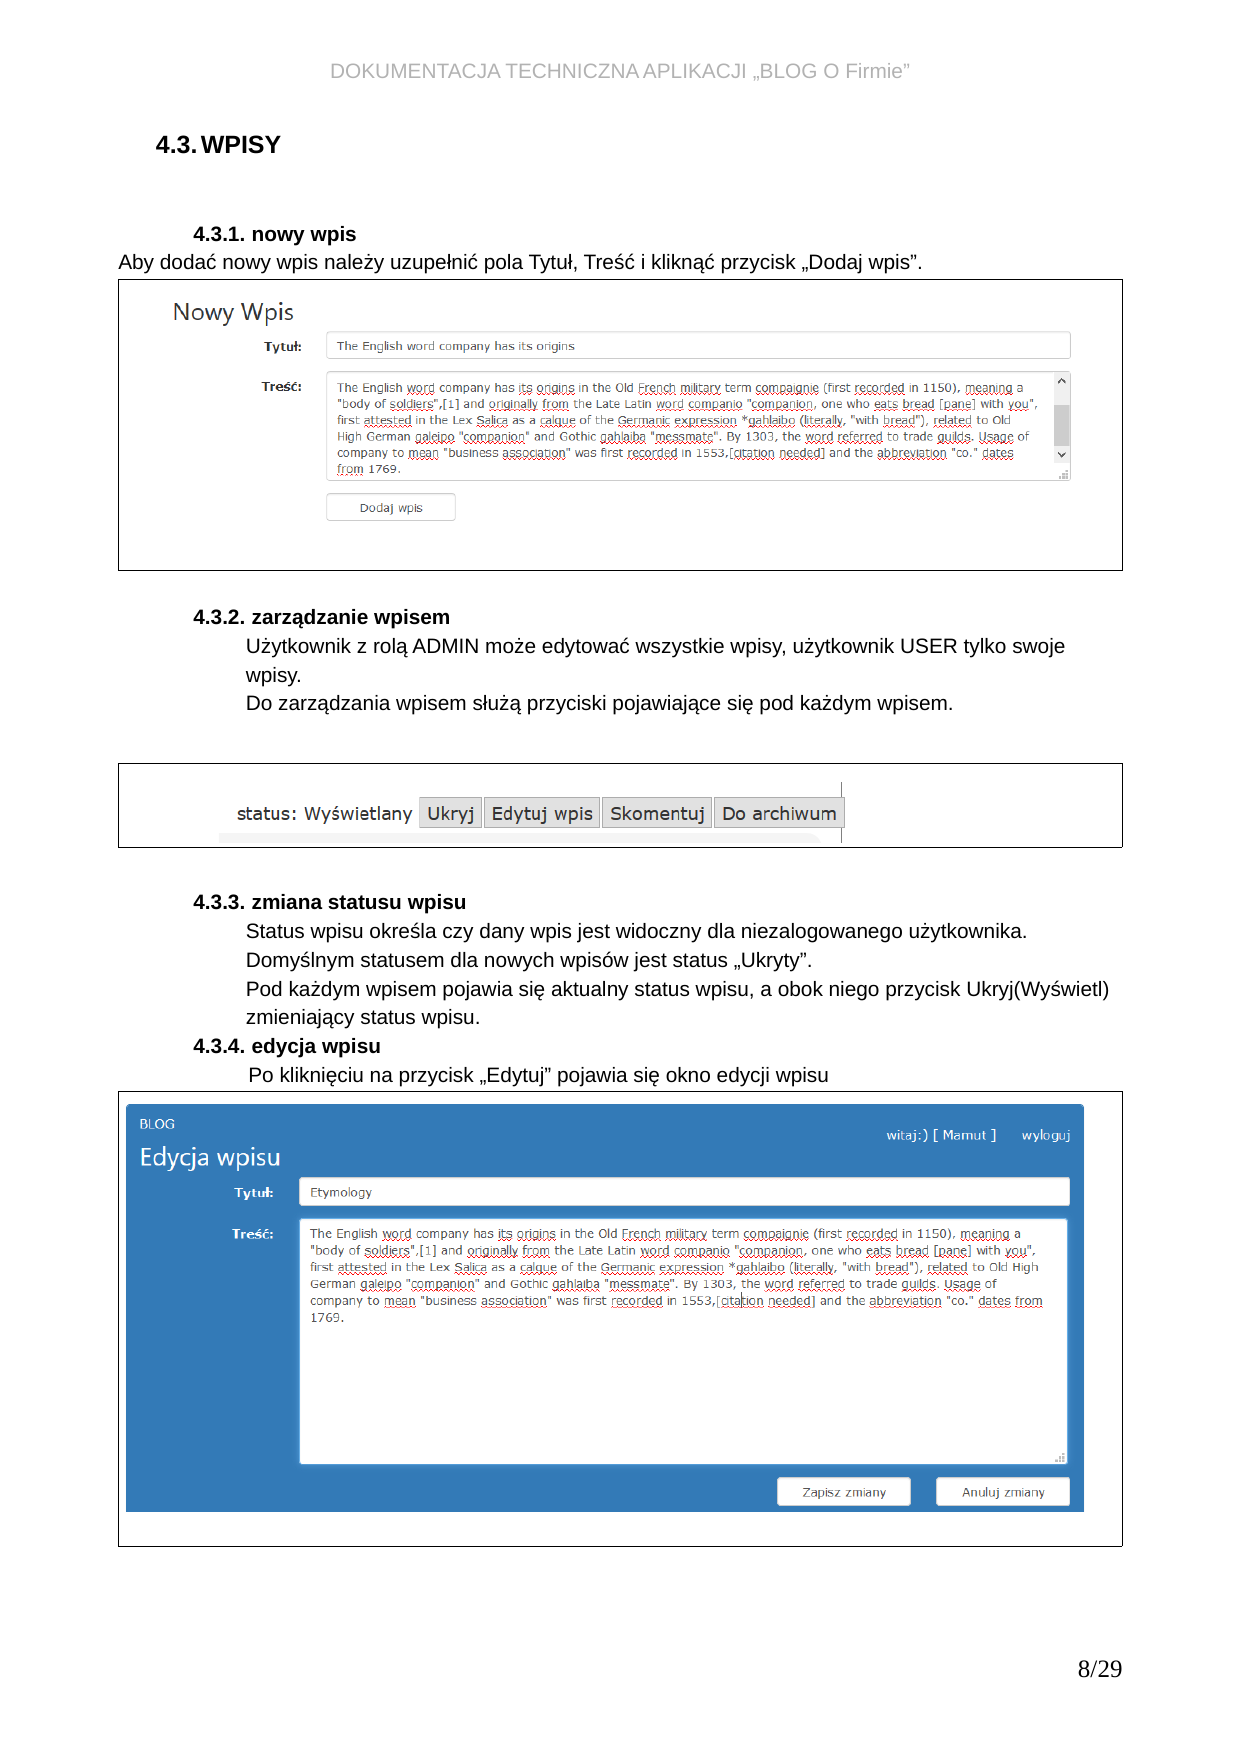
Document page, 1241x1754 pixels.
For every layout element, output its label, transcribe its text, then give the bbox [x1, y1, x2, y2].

text Po kliknięciu na przycisk „Edytuj” pojawia się okno edycji wpisu [118, 1063, 1122, 1087]
picture [218, 782, 851, 843]
list Nowy wpis [193, 221, 1122, 245]
text Aby dodać nowy wpis należy uzupełnić pola Tytuł, Treść i kliknąć przycisk „Dodaj wpis”. [118, 250, 1122, 274]
list Status wpisu określa czy dany wpis jest widoczny dla niezalogowanego użytkownika. Domyślnym statusem dla nowych wpisów jest status „Ukryty”. [193, 919, 1122, 972]
table_header [119, 280, 1122, 570]
list zarządzanie wpisem [193, 605, 1122, 629]
list Do zarządzania wpisem służą przyciski pojawiające się pod każdym wpisem. [193, 691, 1122, 715]
list Wpisy [156, 130, 1122, 159]
list Użytkownik z rolą ADMIN może edytować wszystkie wpisy, użytkownik USER tylko swoje wpisy. [193, 634, 1122, 686]
list Zmiana statusu wpisu [193, 890, 1122, 914]
list Pod każdym wpisem pojawia się aktualny status wpisu, a obok niego przycisk Ukryj(Wyświetl) zmieniający status wpisu. [193, 976, 1122, 1029]
picture [123, 1097, 1117, 1512]
picture [163, 284, 1078, 536]
table_header [119, 764, 1122, 847]
table_header [119, 1092, 1122, 1546]
list Edycja wpisu [193, 1034, 1122, 1058]
